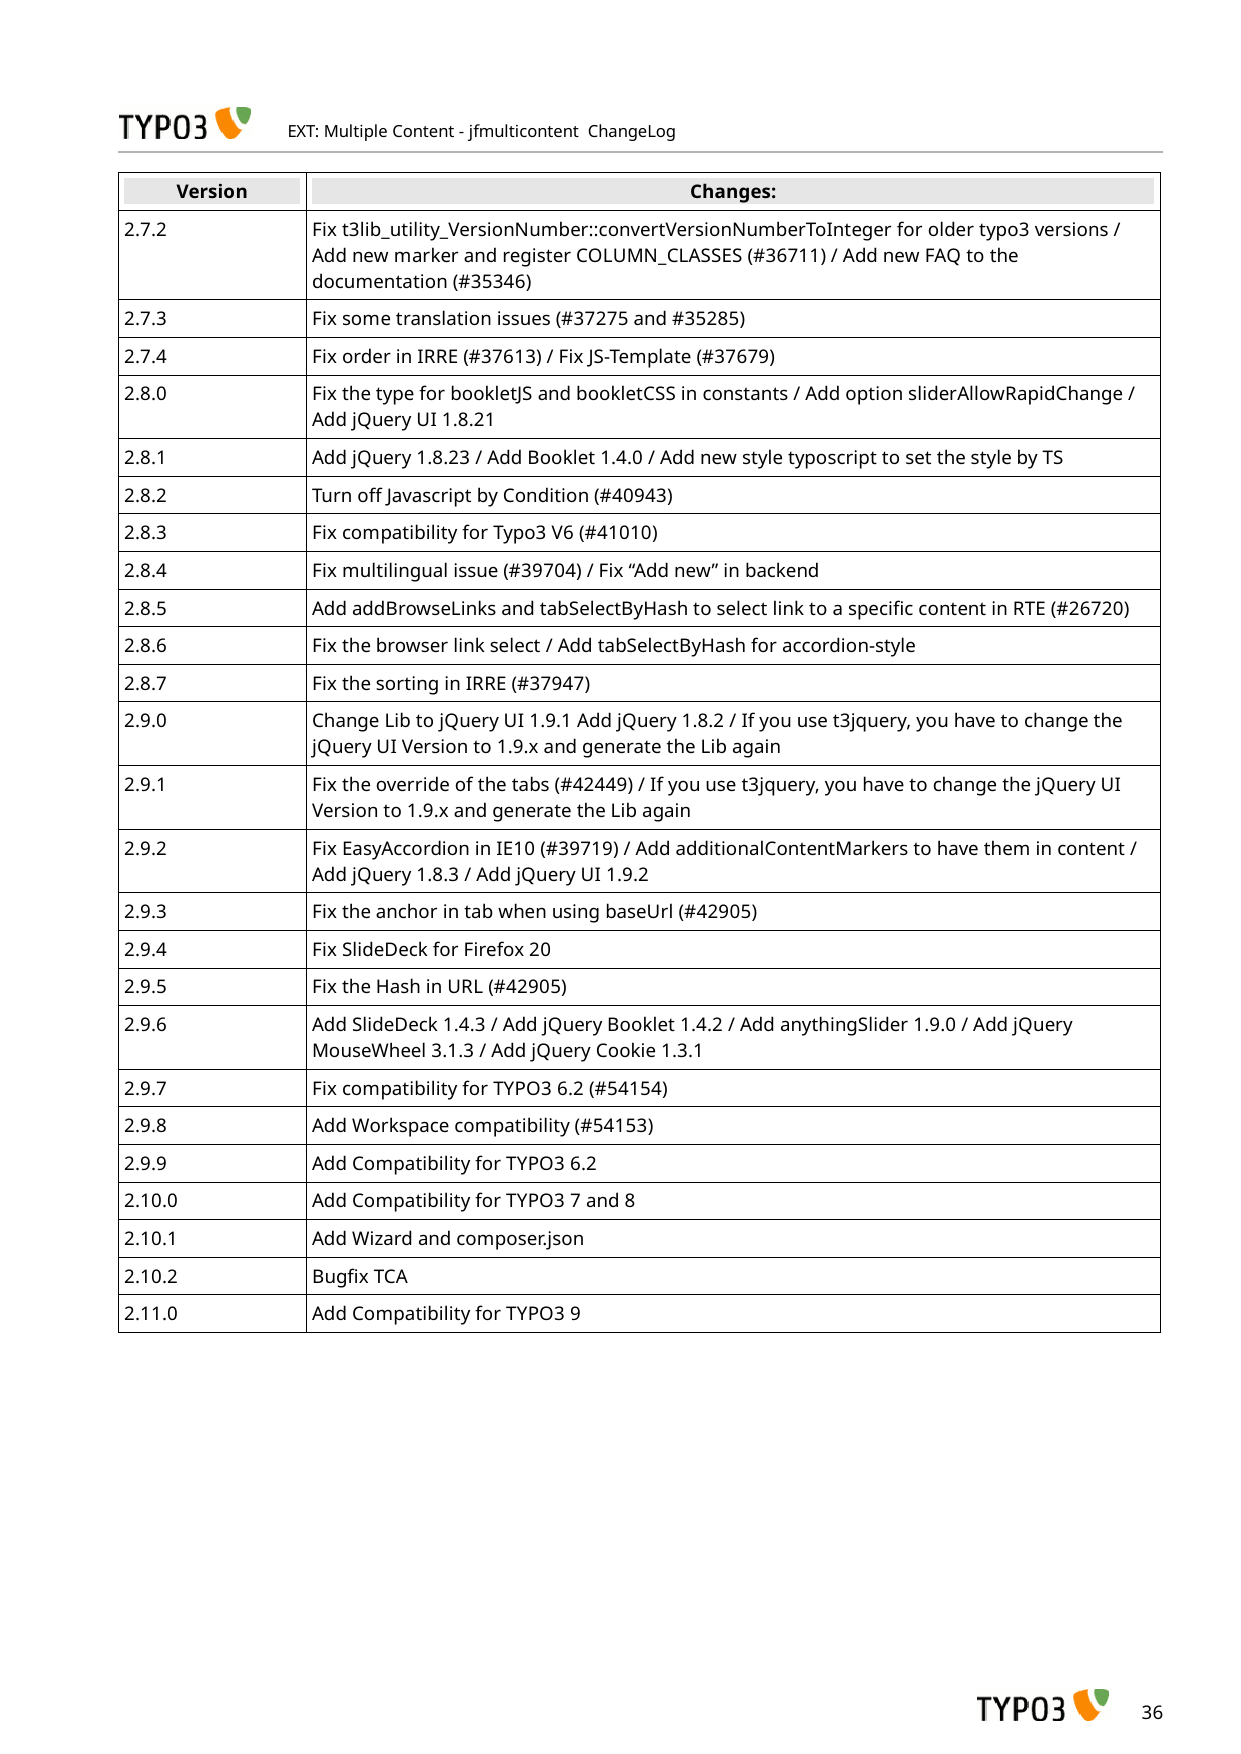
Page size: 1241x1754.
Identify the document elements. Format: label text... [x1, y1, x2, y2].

table_cell 2.9.7 [119, 1070, 306, 1106]
table_cell Fix the type for bookletJS and bookletCSS in constants / Add option sliderAllowRapidChange / Add jQuery UI 1.8.21 [307, 376, 1160, 438]
table_cell 2.9.6 [119, 1006, 306, 1069]
table_cell Fix order in IRRE (#37613) / Fix JS-Template (#37679) [307, 338, 1160, 374]
table_cell Fix compatibility for TYPO3 6.2 (#54154) [307, 1070, 1160, 1106]
table_cell Add Compatibility for TYPO3 9 [307, 1295, 1160, 1332]
table_cell 2.9.1 [119, 766, 306, 829]
table_cell 2.8.0 [119, 376, 306, 438]
table_cell 2.9.0 [119, 702, 306, 765]
table_cell Fix SlideDeck for Firefox 20 [307, 931, 1160, 967]
table_cell Fix the Hash in URL (#42905) [307, 969, 1160, 1005]
table_cell 2.7.4 [119, 338, 306, 374]
table_cell Add SlideDeck 1.4.3 / Add jQuery Booklet 1.4.2 / Add anythingSlider 1.9.0 / Add jQuery MouseWheel 3.1.3 / Add jQuery Cookie 1.3.1 [307, 1006, 1160, 1069]
table_cell Add Wizard and composer.json [307, 1220, 1160, 1257]
table_cell Fix the sorting in IRRE (#37947) [307, 665, 1160, 701]
table_cell 2.8.4 [119, 552, 306, 588]
table_cell Change Lib to jQuery UI 1.9.1 Add jQuery 1.8.2 / If you use t3jquery, you have to change the jQuery UI Version to 1.9.x and generate the Lib again [307, 702, 1160, 765]
table_cell 2.7.2 [119, 211, 306, 299]
table_cell 2.9.5 [119, 969, 306, 1005]
table_cell Fix some translation issues (#37275 and #35285) [307, 300, 1160, 337]
table_cell 2.9.2 [119, 830, 306, 892]
table_cell 2.9.9 [119, 1145, 306, 1182]
table_cell 2.8.5 [119, 590, 306, 626]
table_cell Add Compatibility for TYPO3 6.2 [307, 1145, 1160, 1182]
table_cell 2.10.1 [119, 1220, 306, 1257]
table_cell Fix the anchor in tab when using baseUrl (#42905) [307, 893, 1160, 930]
table_cell 2.11.0 [119, 1295, 306, 1332]
picture [976, 1688, 1112, 1721]
table_cell Add jQuery 1.8.23 / Add Booklet 1.4.0 / Add new style typoscript to set the style by TS [307, 439, 1160, 476]
table_header Changes: [307, 173, 1160, 209]
table_cell 2.9.3 [119, 893, 306, 930]
table_cell Turn off Javascript by Condition (#40943) [307, 477, 1160, 513]
table_cell Fix EasyAccordion in IE10 (#39719) / Add additionalContentMarkers to have them in content / Add jQuery 1.8.3 / Add jQuery UI 1.9.2 [307, 830, 1160, 892]
table_cell 2.8.6 [119, 627, 306, 664]
table_cell Add addBrowseLinks and tabSelectByHash to select link to a specific content in RTE (#26720) [307, 590, 1160, 626]
table_cell 2.10.2 [119, 1258, 306, 1294]
table_cell 2.10.0 [119, 1183, 306, 1219]
table_cell 2.8.3 [119, 514, 306, 551]
picture [118, 106, 254, 139]
table_cell 2.8.2 [119, 477, 306, 513]
table_cell 2.9.8 [119, 1107, 306, 1144]
table_cell Bugfix TCA [307, 1258, 1160, 1294]
table_cell Fix the browser link select / Add tabSelectByHash for accordion-style [307, 627, 1160, 664]
table_cell Fix the override of the tabs (#42449) / If you use t3jquery, you have to change the jQuery UI Version to 1.9.x and generate the Lib again [307, 766, 1160, 829]
table_cell 2.8.1 [119, 439, 306, 476]
table_cell Add Workspace compatibility (#54153) [307, 1107, 1160, 1144]
table_cell 2.8.7 [119, 665, 306, 701]
table_cell Fix multilingual issue (#39704) / Fix “Add new” in backend [307, 552, 1160, 588]
table_cell Fix compatibility for Typo3 V6 (#41010) [307, 514, 1160, 551]
table_cell Fix t3lib_utility_VersionNumber::convertVersionNumberToInteger for older typo3 versions / Add new marker and register COLUMN_CLASSES (#36711) / Add new FAQ to the documentation (#35346) [307, 211, 1160, 299]
table_cell 2.7.3 [119, 300, 306, 337]
table_header Version [119, 173, 306, 209]
table_cell Add Compatibility for TYPO3 7 and 8 [307, 1183, 1160, 1219]
table_cell 2.9.4 [119, 931, 306, 967]
